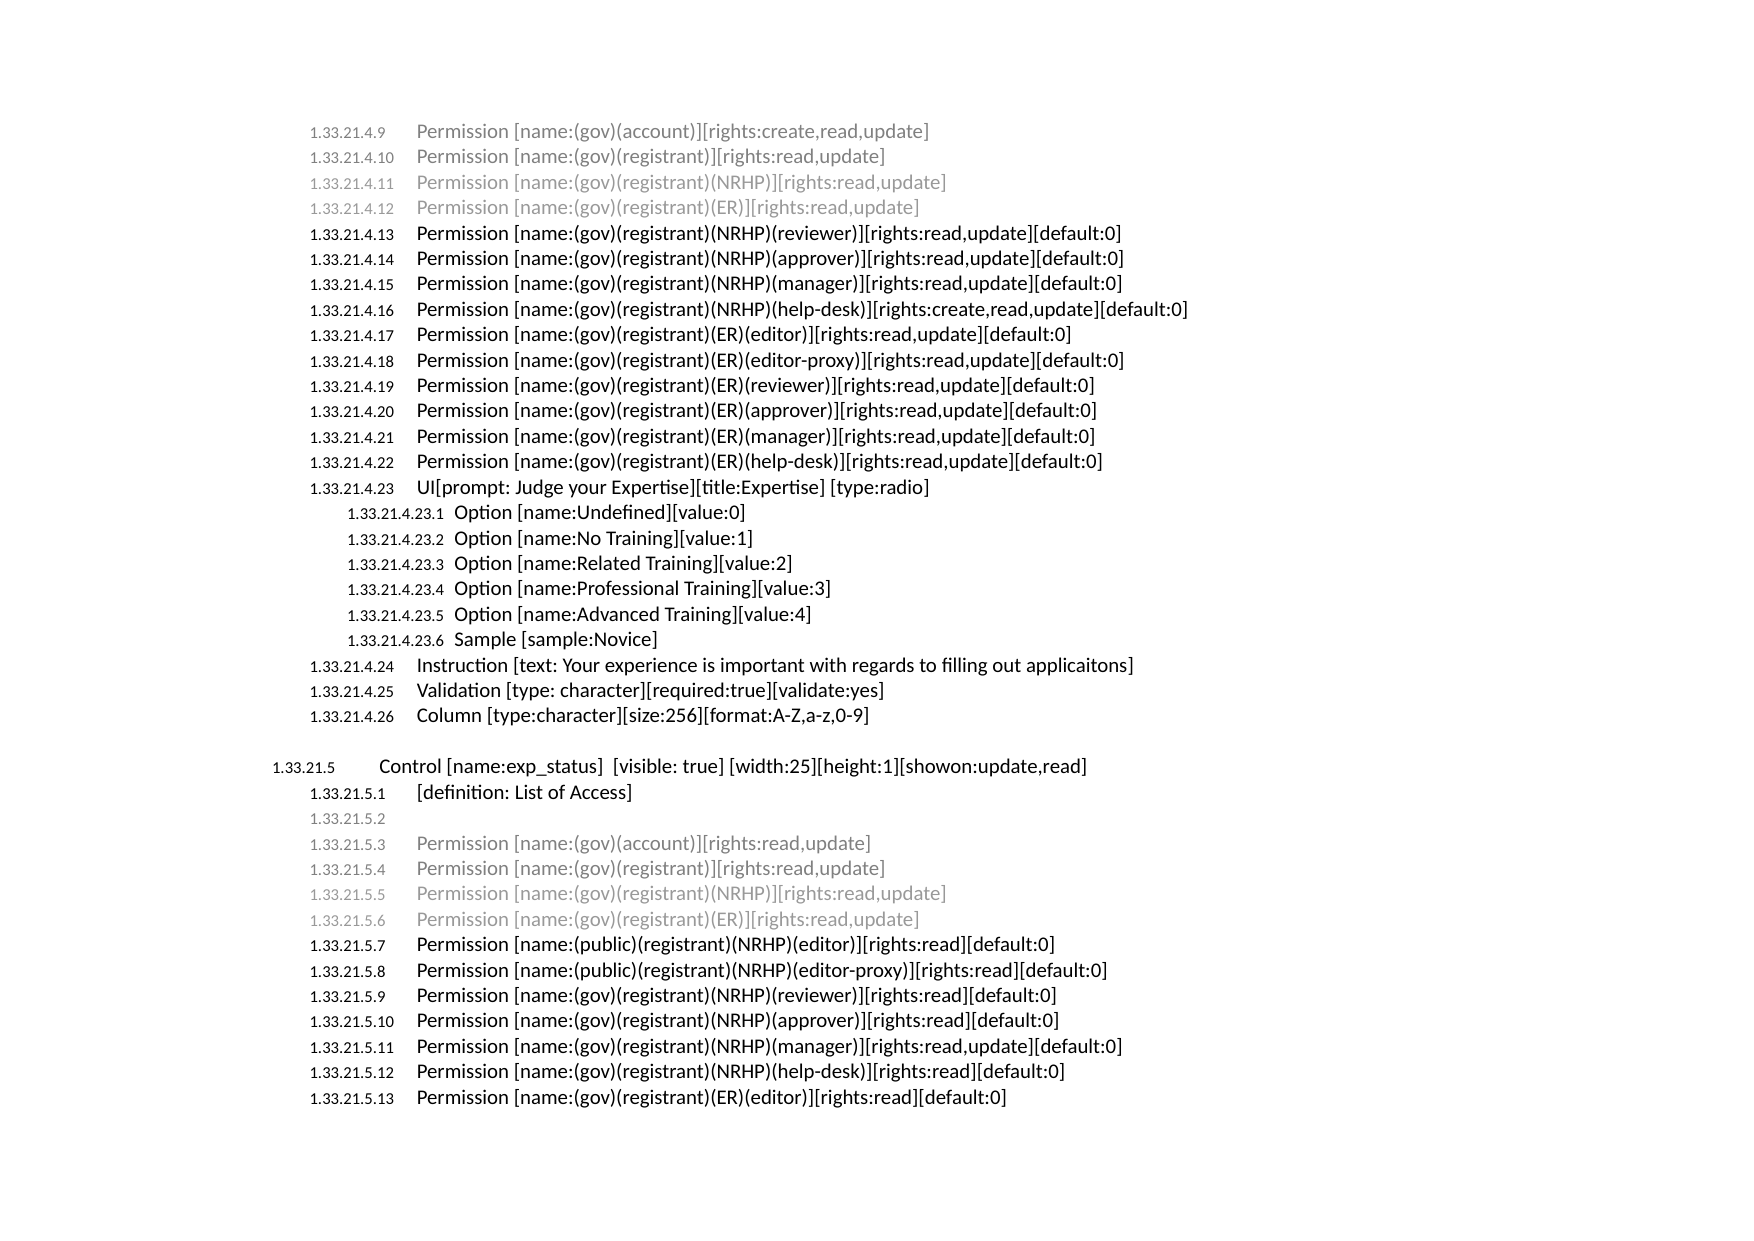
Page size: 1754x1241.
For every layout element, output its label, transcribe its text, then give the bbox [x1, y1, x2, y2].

list Option [name:Related Training][value:2] [343, 550, 1636, 576]
list Permission [name:(gov)(registrant)(ER)(reviewer)][rights:read,update][default:0] [306, 372, 1636, 398]
list Permission [name:(gov)(registrant)(ER)][rights:read,update] [306, 906, 1636, 931]
list Option [name:Professional Training][value:3] [343, 576, 1636, 601]
list Permission [name:(gov)(registrant)(ER)(editor)][rights:read][default:0] [306, 1084, 1636, 1109]
list Permission [name:(gov)(account)][rights:read,update] [306, 830, 1636, 855]
list Permission [name:(gov)(registrant)(ER)(editor-proxy)][rights:read,update][default:0] [306, 347, 1636, 372]
list Permission [name:(gov)(registrant)(NRHP)(manager)][rights:read,update][default:0] [306, 1033, 1636, 1058]
list Permission [name:(gov)(registrant)(ER)(manager)][rights:read,update][default:0] [306, 423, 1636, 448]
list Permission [name:(gov)(registrant)(NRHP)(reviewer)][rights:read][default:0] [306, 982, 1636, 1008]
list Permission [name:(gov)(registrant)(NRHP)(help-desk)][rights:read][default:0] [306, 1058, 1636, 1084]
list Permission [name:(gov)(registrant)(NRHP)(manager)][rights:read,update][default:0] [306, 271, 1636, 296]
list Permission [name:(gov)(registrant)(NRHP)][rights:read,update] [306, 881, 1636, 906]
list Option [name:No Training][value:1] [343, 525, 1636, 550]
list Permission [name:(gov)(registrant)(NRHP)(help-desk)][rights:create,read,update][default:0] [306, 296, 1636, 321]
list Permission [name:(gov)(registrant)(NRHP)(approver)][rights:read,update][default:0] [306, 245, 1636, 271]
list Instruction [text: Your experience is important with regards to filling out applicaitons] [306, 652, 1636, 677]
list Permission [name:(gov)(registrant)(ER)(approver)][rights:read,update][default:0] [306, 398, 1636, 423]
list Permission [name:(gov)(registrant)(ER)(help-desk)][rights:read,update][default:0] [306, 448, 1636, 474]
list Permission [name:(gov)(registrant)][rights:read,update] [306, 143, 1636, 169]
list Permission [name:(gov)(registrant)(NRHP)(approver)][rights:read][default:0] [306, 1008, 1636, 1033]
list Permission [name:(gov)(registrant)(NRHP)][rights:read,update] [306, 169, 1636, 194]
list [definition: List of Access] [306, 779, 1636, 804]
list Permission [name:(public)(registrant)(NRHP)(editor)][rights:read][default:0] [306, 931, 1636, 957]
list Permission [name:(gov)(registrant)(ER)(editor)][rights:read,update][default:0] [306, 321, 1636, 347]
list Control [name:exp_status] [visible: true] [width:25][height:1][showon:update,read] [268, 753, 1636, 779]
list Permission [name:(public)(registrant)(NRHP)(editor-proxy)][rights:read][default:0] [306, 957, 1636, 982]
list Option [name:Advanced Training][value:4] [343, 601, 1636, 626]
list Validation [type: character][required:true][validate:yes] [306, 677, 1636, 703]
list Permission [name:(gov)(registrant)(NRHP)(reviewer)][rights:read,update][default:0] [306, 220, 1636, 245]
list Permission [name:(gov)(registrant)(ER)][rights:read,update] [306, 194, 1636, 220]
list UI[prompt: Judge your Expertise][title:Expertise] [type:radio] [306, 474, 1636, 499]
list Sample [sample:Novice] [343, 626, 1636, 652]
list Permission [name:(gov)(account)][rights:create,read,update] [306, 118, 1636, 143]
list Option [name:Undefined][value:0] [343, 499, 1636, 525]
list Column [type:character][size:256][format:A-Z,a-z,0-9] [306, 703, 1636, 728]
list Permission [name:(gov)(registrant)][rights:read,update] [306, 855, 1636, 881]
